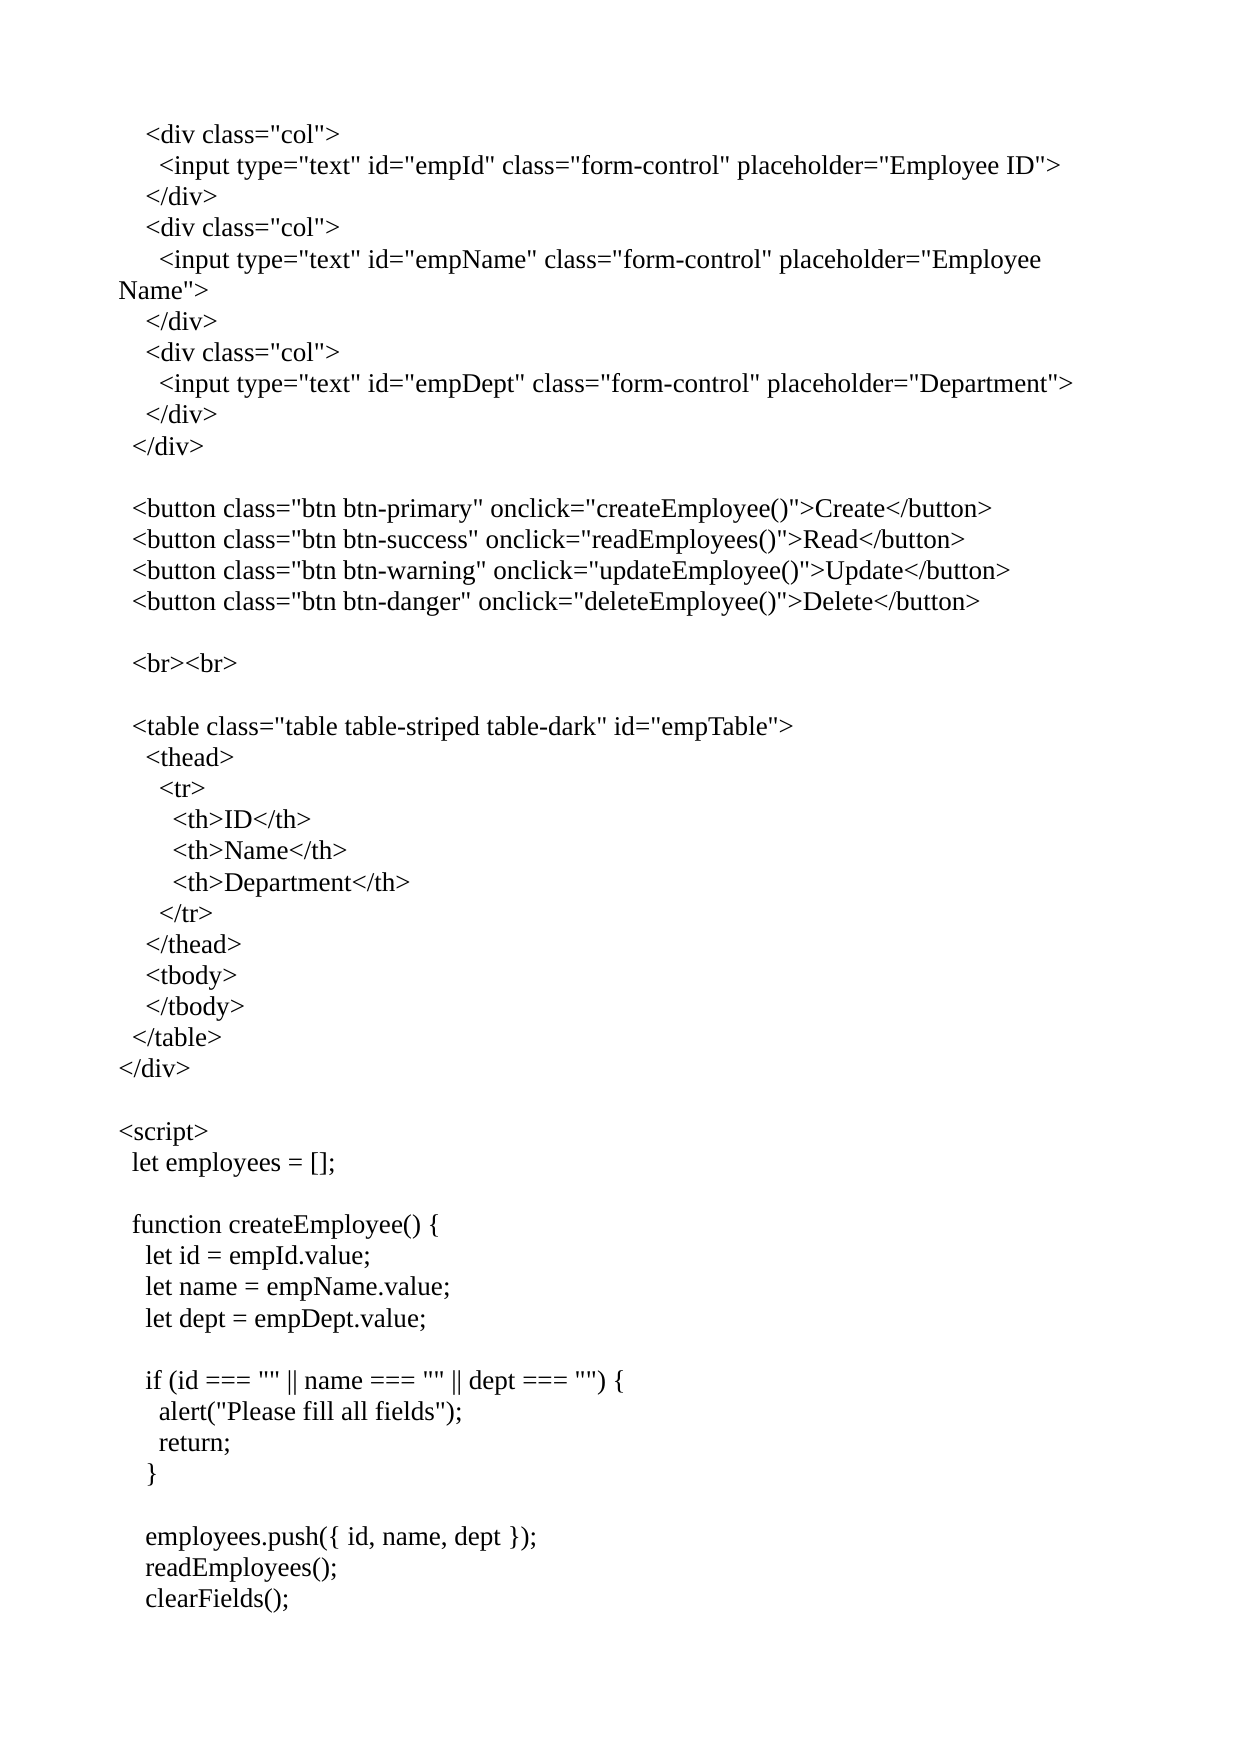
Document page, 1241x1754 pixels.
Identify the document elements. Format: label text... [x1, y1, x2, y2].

text readEmployees(); [118, 1551, 1122, 1582]
text <div class="col"> [118, 118, 1122, 149]
text <div class="col"> [118, 336, 1122, 367]
text </div> [118, 305, 1122, 336]
text <button class="btn btn-primary" onclick="createEmployee()">Create</button> [118, 492, 1122, 523]
text <input type="text" id="empId" class="form-control" placeholder="Employee ID"> [118, 149, 1122, 180]
text let id = empId.value; [118, 1239, 1122, 1271]
text <button class="btn btn-success" onclick="readEmployees()">Read</button> [118, 523, 1122, 554]
text </div> [118, 180, 1122, 212]
text <input type="text" id="empName" class="form-control" placeholder="Employee Name"> [118, 243, 1122, 305]
text let employees = []; [118, 1146, 1122, 1177]
text <button class="btn btn-warning" onclick="updateEmployee()">Update</button> [118, 554, 1122, 585]
text </div> [118, 398, 1122, 429]
text </div> [118, 1052, 1122, 1084]
text clearFields(); [118, 1582, 1122, 1613]
text let dept = empDept.value; [118, 1302, 1122, 1333]
text </tr> [118, 897, 1122, 928]
text </thead> [118, 928, 1122, 959]
text <button class="btn btn-danger" onclick="deleteEmployee()">Delete</button> [118, 585, 1122, 616]
text </div> [118, 429, 1122, 461]
text <table class="table table-striped table-dark" id="empTable"> [118, 710, 1122, 741]
text <div class="col"> [118, 212, 1122, 243]
text <th>Department</th> [118, 866, 1122, 897]
text function createEmployee() { [118, 1208, 1122, 1239]
text </table> [118, 1021, 1122, 1052]
text <thead> [118, 741, 1122, 772]
text </tbody> [118, 990, 1122, 1021]
text <th>Name</th> [118, 834, 1122, 866]
text let name = empName.value; [118, 1271, 1122, 1302]
text } [118, 1457, 1122, 1488]
text return; [118, 1426, 1122, 1457]
text <script> [118, 1115, 1122, 1146]
text <th>ID</th> [118, 803, 1122, 834]
text <input type="text" id="empDept" class="form-control" placeholder="Department"> [118, 367, 1122, 398]
text employees.push({ id, name, dept }); [118, 1520, 1122, 1551]
text <br><br> [118, 648, 1122, 679]
text <tbody> [118, 959, 1122, 990]
text alert("Please fill all fields"); [118, 1395, 1122, 1426]
text if (id === "" || name === "" || dept === "") { [118, 1364, 1122, 1395]
text <tr> [118, 772, 1122, 803]
